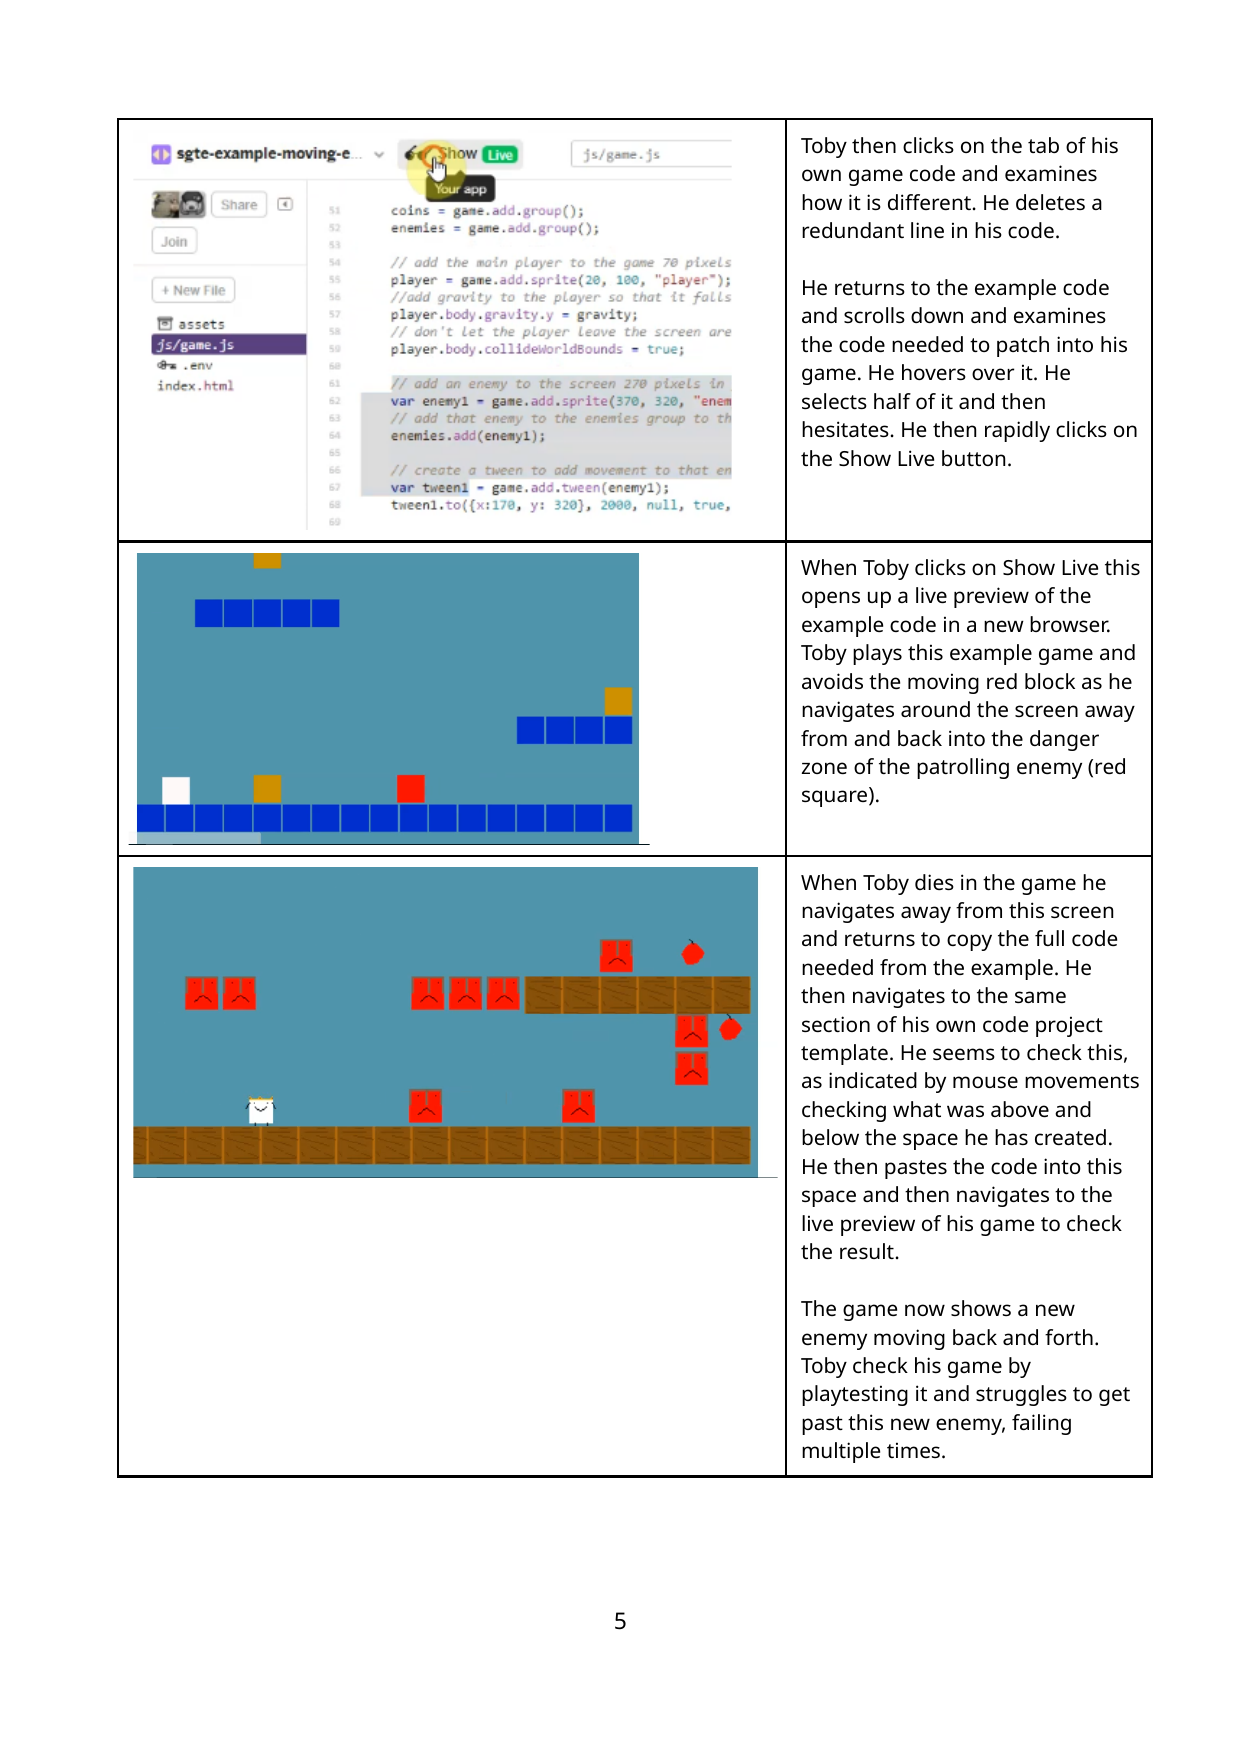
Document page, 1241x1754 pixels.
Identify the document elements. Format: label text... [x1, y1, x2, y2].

table_cell When Toby dies in the game he navigates away from this screen and returns to copy the full code needed from the example. He then navigates to the same section of his own code project template. He seems to check this, as indicated by mouse movements checking what was above and below the space he has created. He then pastes the code into this space and then navigates to the live preview of his game to check the result. The game now shows a new enemy moving back and forth. Toby check his game by playtesting it and struggles to get past this new enemy, failing multiple times. [787, 857, 1151, 1475]
table_cell [119, 120, 785, 540]
table_cell [119, 543, 785, 855]
picture [133, 867, 778, 1178]
table_cell Toby then clicks on the tab of his own game code and examines how it is different. He deletes a redundant line in his code. He returns to the example code and scrolls down and examines the code needed to patch into his game. He hovers over it. He selects half of it and then hesitates. He then rapidly clicks on the Show Live button. [787, 120, 1151, 540]
picture [128, 553, 650, 845]
picture [133, 130, 732, 530]
table_cell [119, 857, 785, 1475]
table_cell When Toby clicks on Show Live this opens up a live preview of the example code in a new browser. Toby plays this example game and avoids the moving red block as he navigates around the screen away from and back into the danger zone of the patrolling enemy (red square). [787, 543, 1151, 855]
